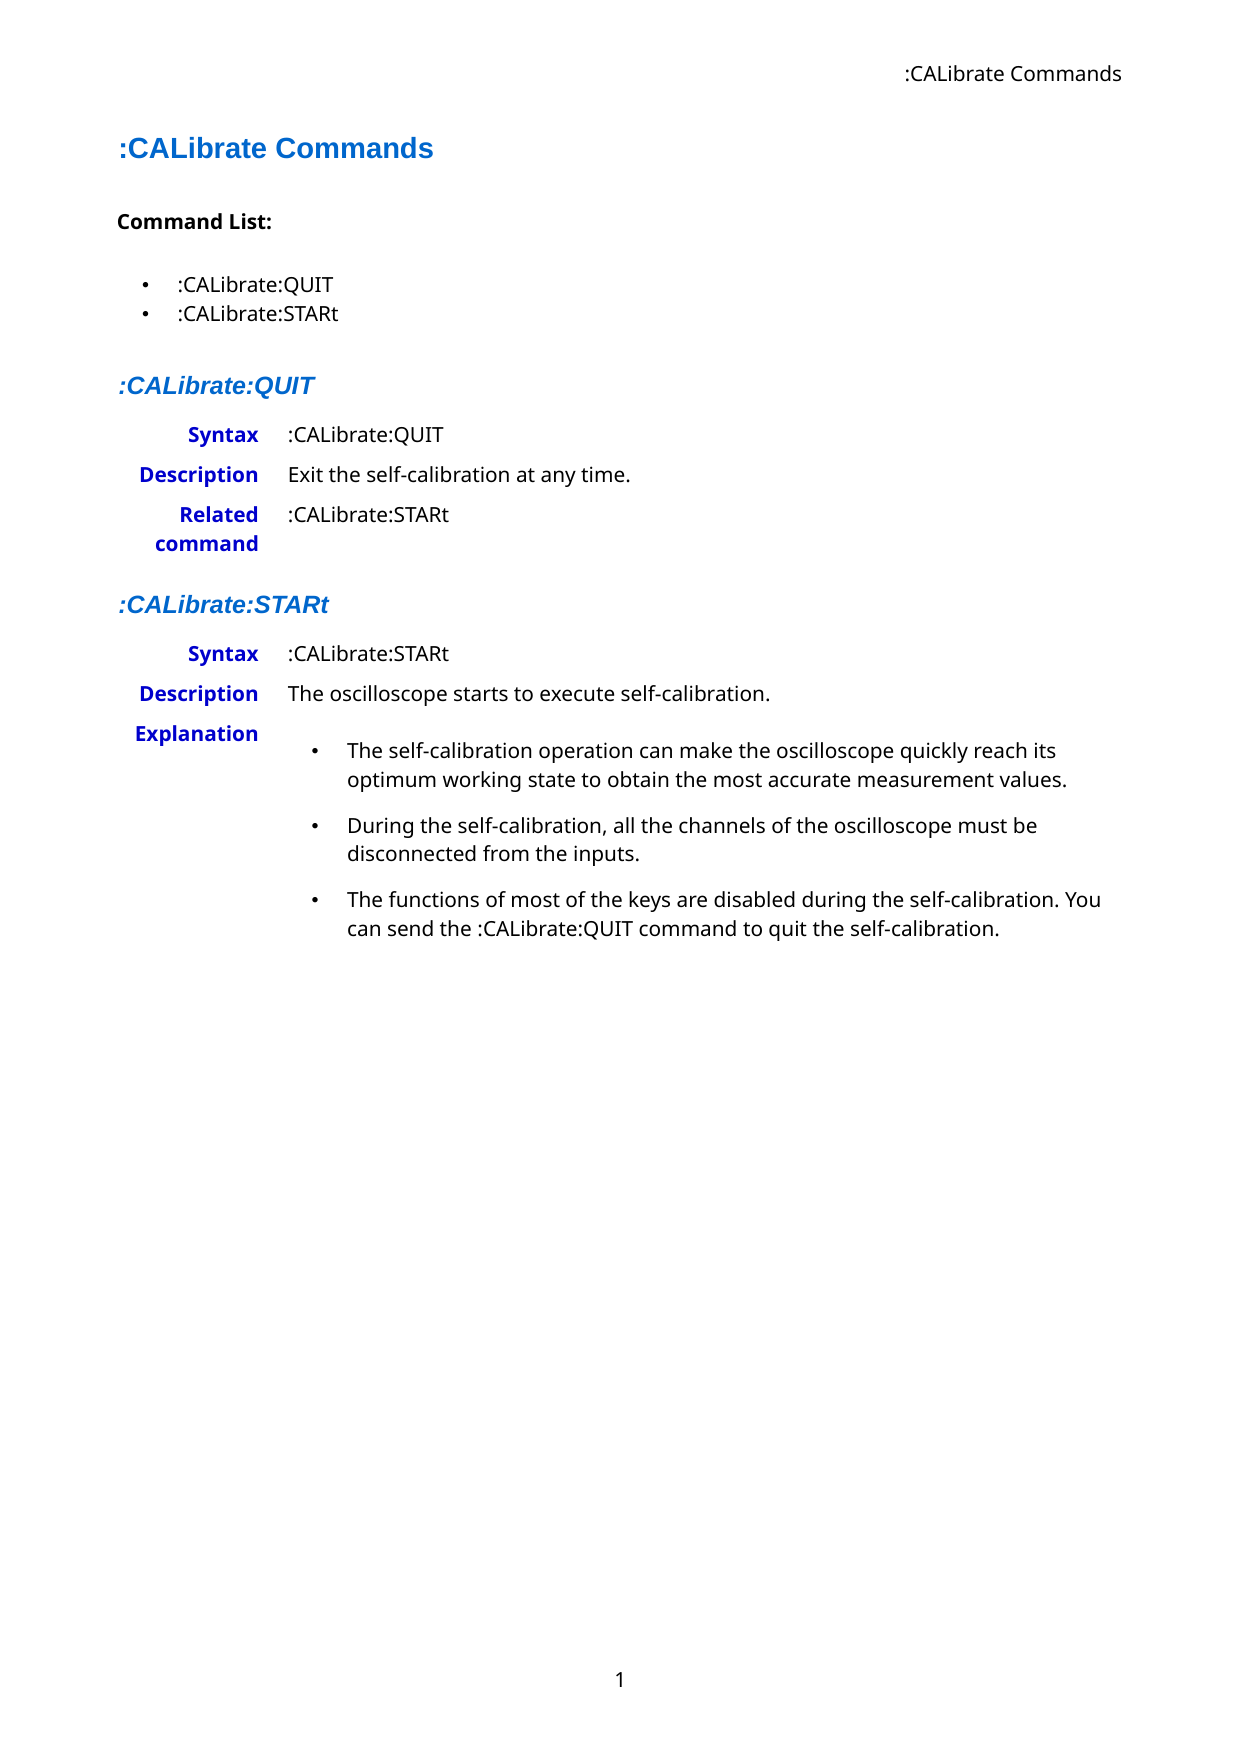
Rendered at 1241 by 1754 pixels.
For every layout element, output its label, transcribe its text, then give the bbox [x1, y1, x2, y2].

table_cell Related command [118, 495, 282, 563]
text Command List: [117, 207, 1122, 236]
subtitle :CALibrate:QUIT [118, 371, 1122, 400]
table_cell Exit the self-calibration at any time. [282, 455, 1122, 495]
table_cell Explanation [118, 713, 282, 948]
table_cell The oscilloscope starts to execute self-calibration. [282, 673, 1122, 713]
list :CALibrate:QUIT [142, 270, 1110, 299]
table_header Syntax [118, 633, 282, 673]
list :CALibrate:STARt [142, 299, 1110, 327]
table_cell Description [118, 673, 282, 713]
table_cell Description [118, 455, 282, 495]
table_cell The self-calibration operation can make the oscilloscope quickly reach its optimum working state to obtain the most accurate measurement values. During the self-calibration, all the channels of the oscilloscope must be disconnected from the inputs. The functions of most of the keys are disabled during the self-calibration. You can send the :CALibrate:QUIT command to quit the self-calibration. [282, 713, 1122, 948]
table_header Syntax [118, 415, 282, 455]
subtitle :CALibrate:STARt [118, 589, 1122, 618]
table_header :CALibrate:STARt [282, 633, 1122, 673]
subtitle :CALibrate Commands [118, 131, 1122, 165]
table_cell :CALibrate:STARt [282, 495, 1122, 563]
table_header :CALibrate:QUIT [282, 415, 1122, 455]
